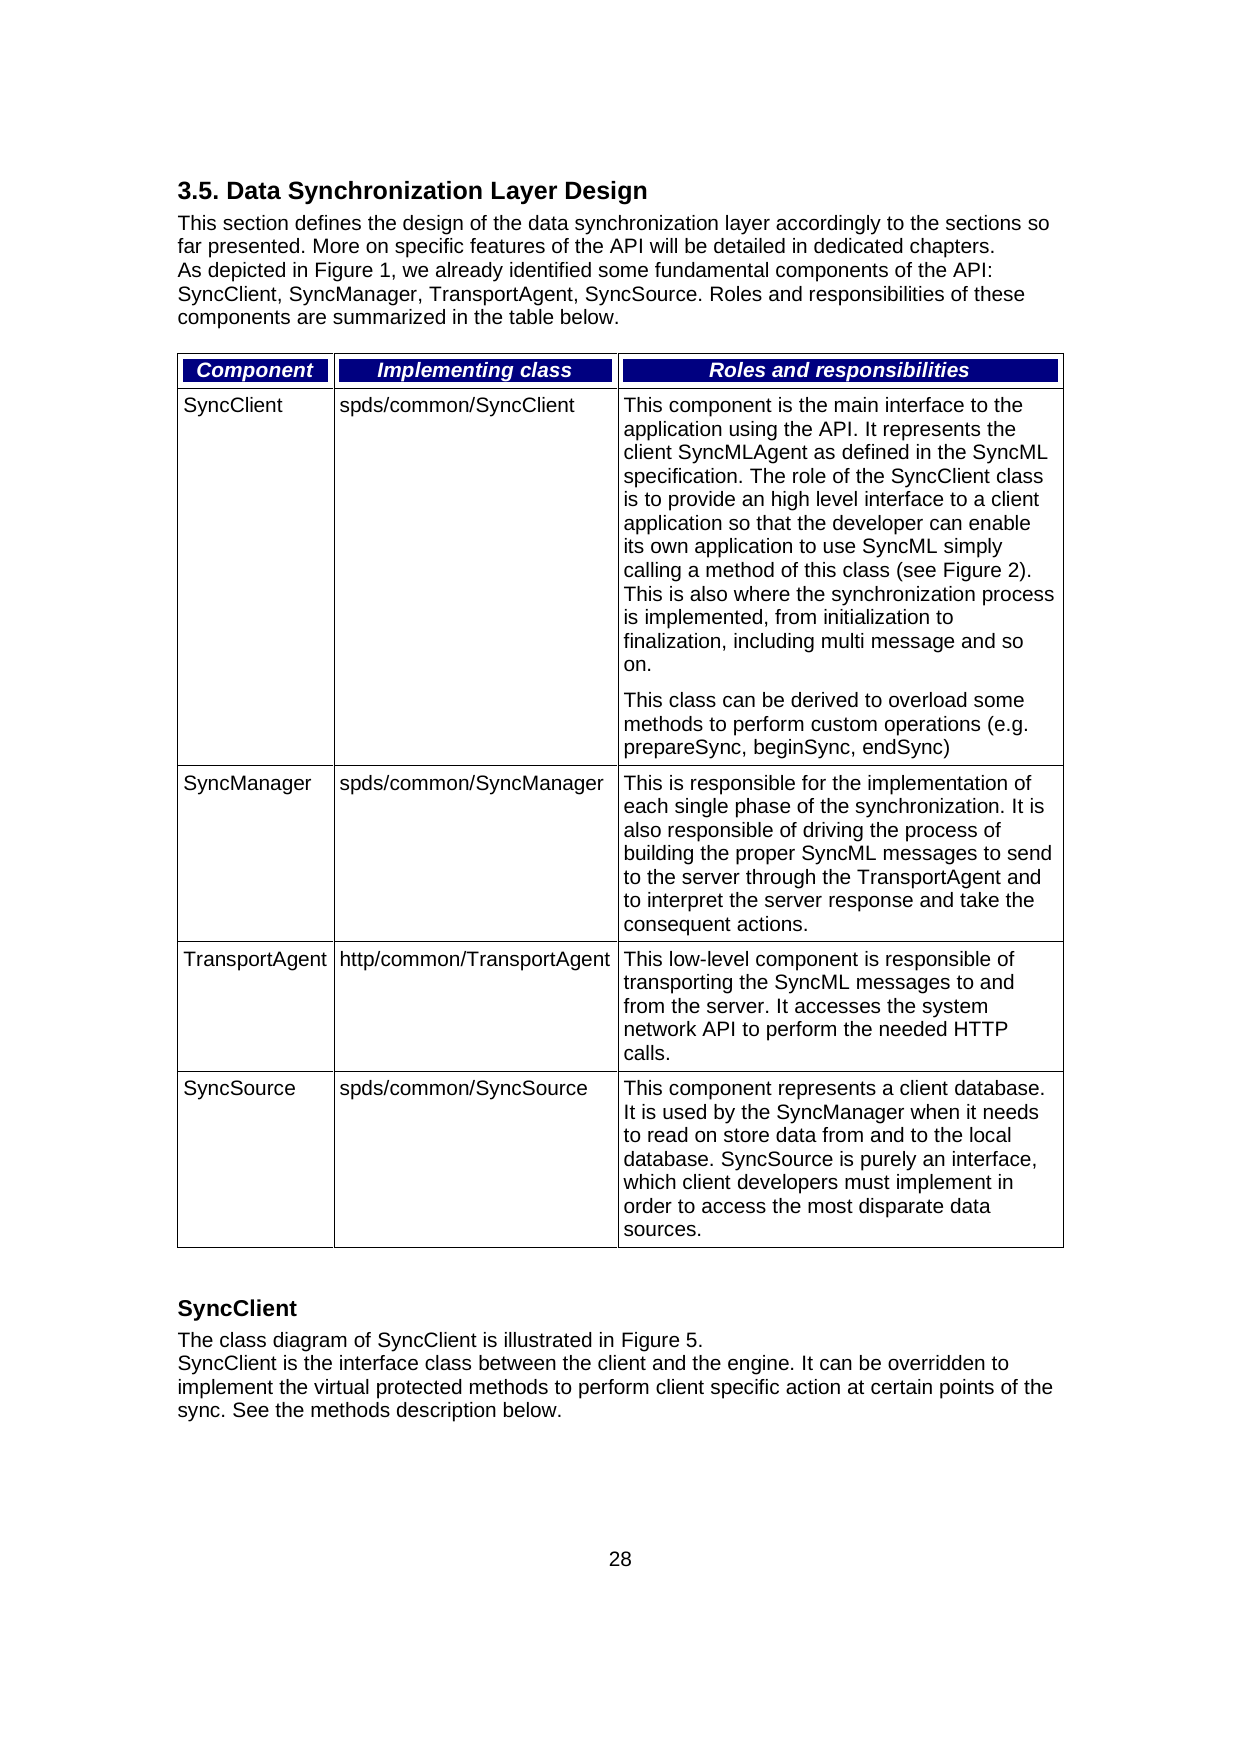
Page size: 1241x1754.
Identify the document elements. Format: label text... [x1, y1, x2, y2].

text The class diagram of SyncClient is illustrated in Figure 5. [177, 1328, 1063, 1352]
table_cell http/common/TransportAgent [335, 942, 617, 1071]
table_cell SyncClient [178, 389, 333, 765]
text As depicted in Figure 1, we already identified some fundamental components of the API: SyncClient, SyncManager, TransportAgent, SyncSource. Roles and responsibilities of these components are summarized in the table below. [177, 258, 1063, 329]
subtitle SyncClient [177, 1296, 1063, 1322]
table_cell SyncSource [178, 1072, 333, 1247]
table_cell spds/common/SyncClient [335, 389, 617, 765]
table_cell This low-level component is responsible of transporting the SyncML messages to and from the server. It accesses the system network API to perform the needed HTTP calls. [619, 942, 1063, 1071]
table_cell spds/common/SyncManager [335, 766, 617, 941]
table_header Roles and responsibilities [619, 354, 1063, 388]
table_header Implementing class [335, 354, 617, 388]
subtitle Data Synchronization Layer Design [177, 177, 1063, 205]
table_header Component [178, 354, 333, 388]
table_cell This component represents a client database. It is used by the SyncManager when it needs to read on store data from and to the local database. SyncSource is purely an interface, which client developers must implement in order to access the most disparate data sources. [619, 1072, 1063, 1247]
table_cell SyncManager [178, 766, 333, 941]
text SyncClient is the interface class between the client and the engine. It can be overridden to implement the virtual protected methods to perform client specific action at certain points of the sync. See the methods description below. [177, 1352, 1063, 1422]
table_cell This component is the main interface to the application using the API. It represents the client SyncMLAgent as defined in the SyncML specification. The role of the SyncClient class is to provide an high level interface to a client application so that the developer can enable its own application to use SyncML simply calling a method of this class (see Figure 2). This is also where the synchronization process is implemented, from initialization to finalization, including multi message and so on. This class can be derived to overload some methods to perform custom operations (e.g. prepareSync, beginSync, endSync) [619, 389, 1063, 765]
text This section defines the design of the data synchronization layer accordingly to the sections so far presented. More on specific features of the API will be detailed in dedicated chapters. [177, 211, 1063, 258]
table_cell This is responsible for the implementation of each single phase of the synchronization. It is also responsible of driving the process of building the proper SyncML messages to send to the server through the TransportAgent and to interpret the server response and take the consequent actions. [619, 766, 1063, 941]
table_cell spds/common/SyncSource [335, 1072, 617, 1247]
table_cell TransportAgent [178, 942, 333, 1071]
